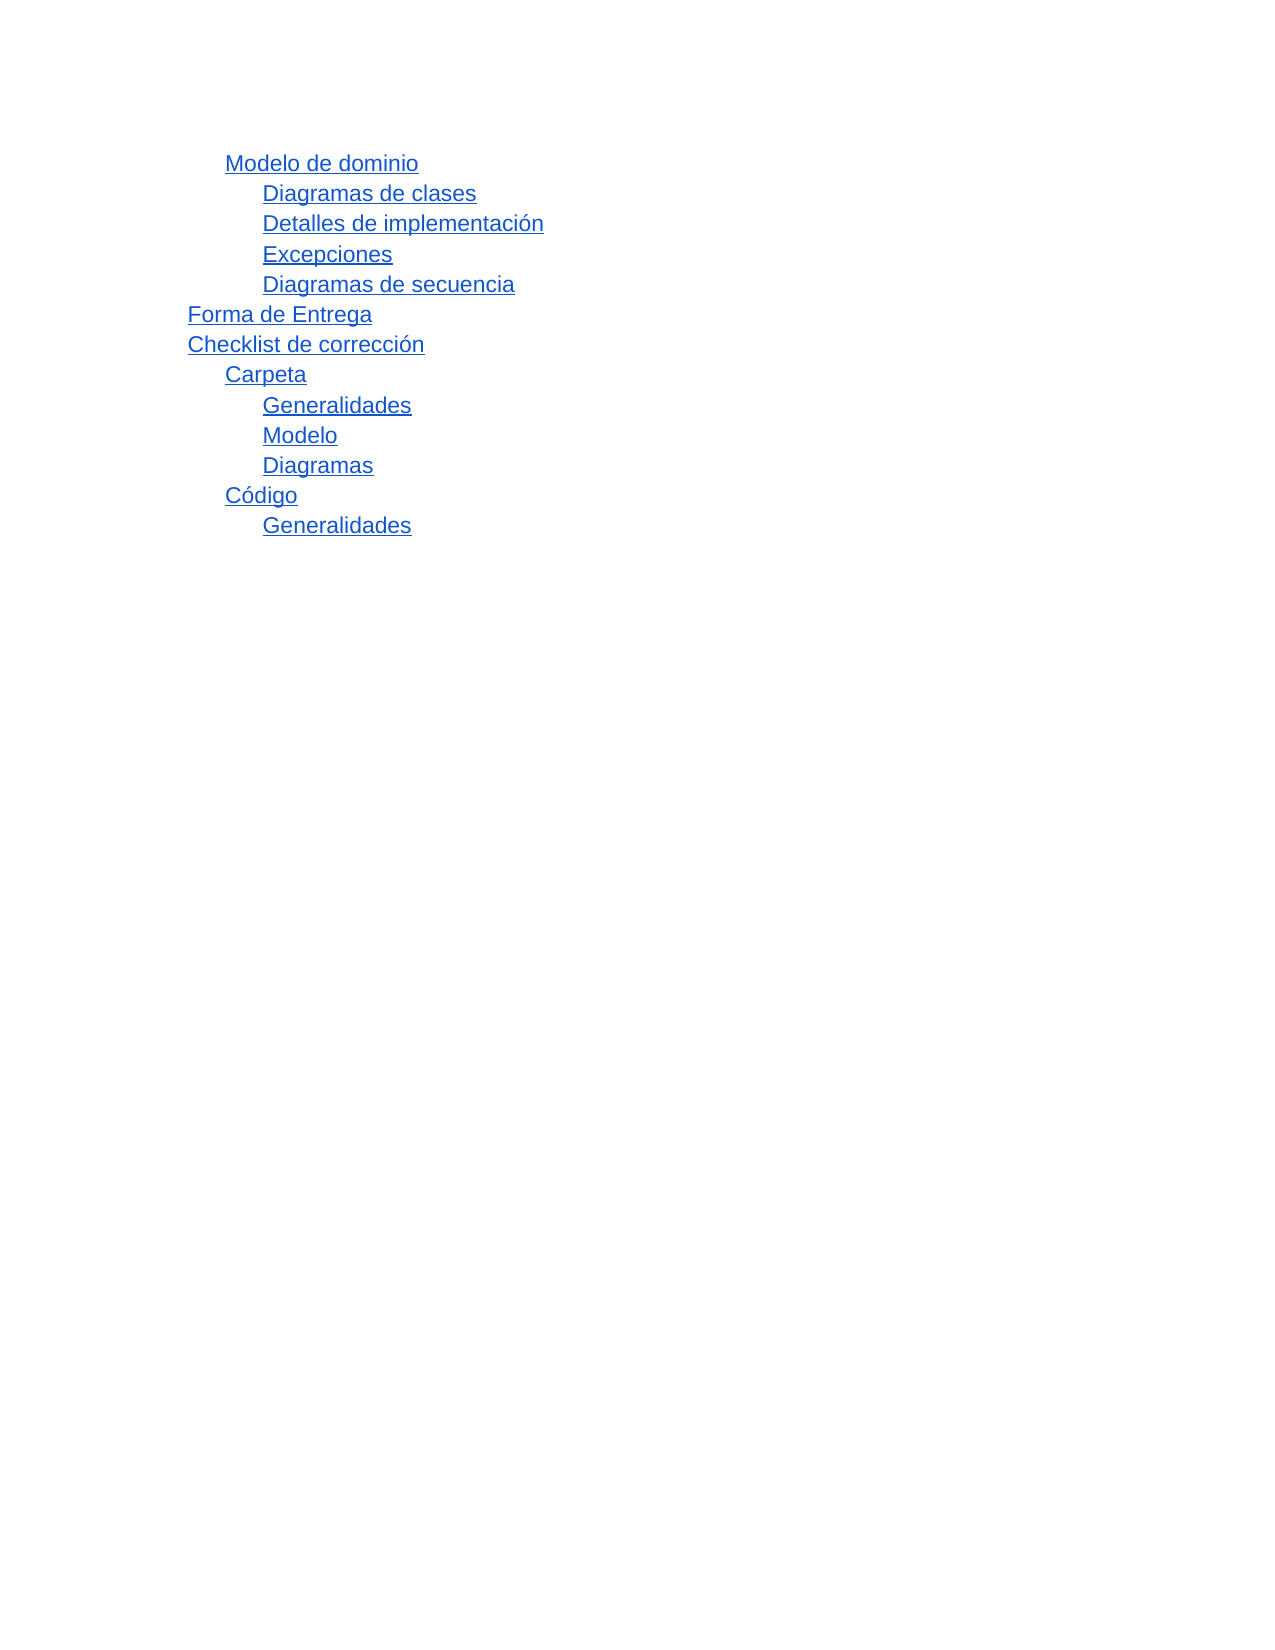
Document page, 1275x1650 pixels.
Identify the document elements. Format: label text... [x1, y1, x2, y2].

text Modelo de dominio [225, 150, 1125, 176]
text Detalles de implementación [262, 210, 1125, 237]
text Código [225, 482, 1125, 509]
text Checklist de corrección [187, 331, 1125, 358]
text Diagramas de clases [262, 180, 1125, 207]
text Generalidades [262, 512, 1125, 539]
text Carpeta [225, 361, 1125, 388]
text Generalidades [262, 392, 1125, 418]
text Diagramas de secuencia [262, 271, 1125, 297]
text Diagramas [262, 452, 1125, 478]
text Excepciones [262, 241, 1125, 267]
text Forma de Entrega [187, 301, 1125, 327]
text Modelo [262, 422, 1125, 448]
